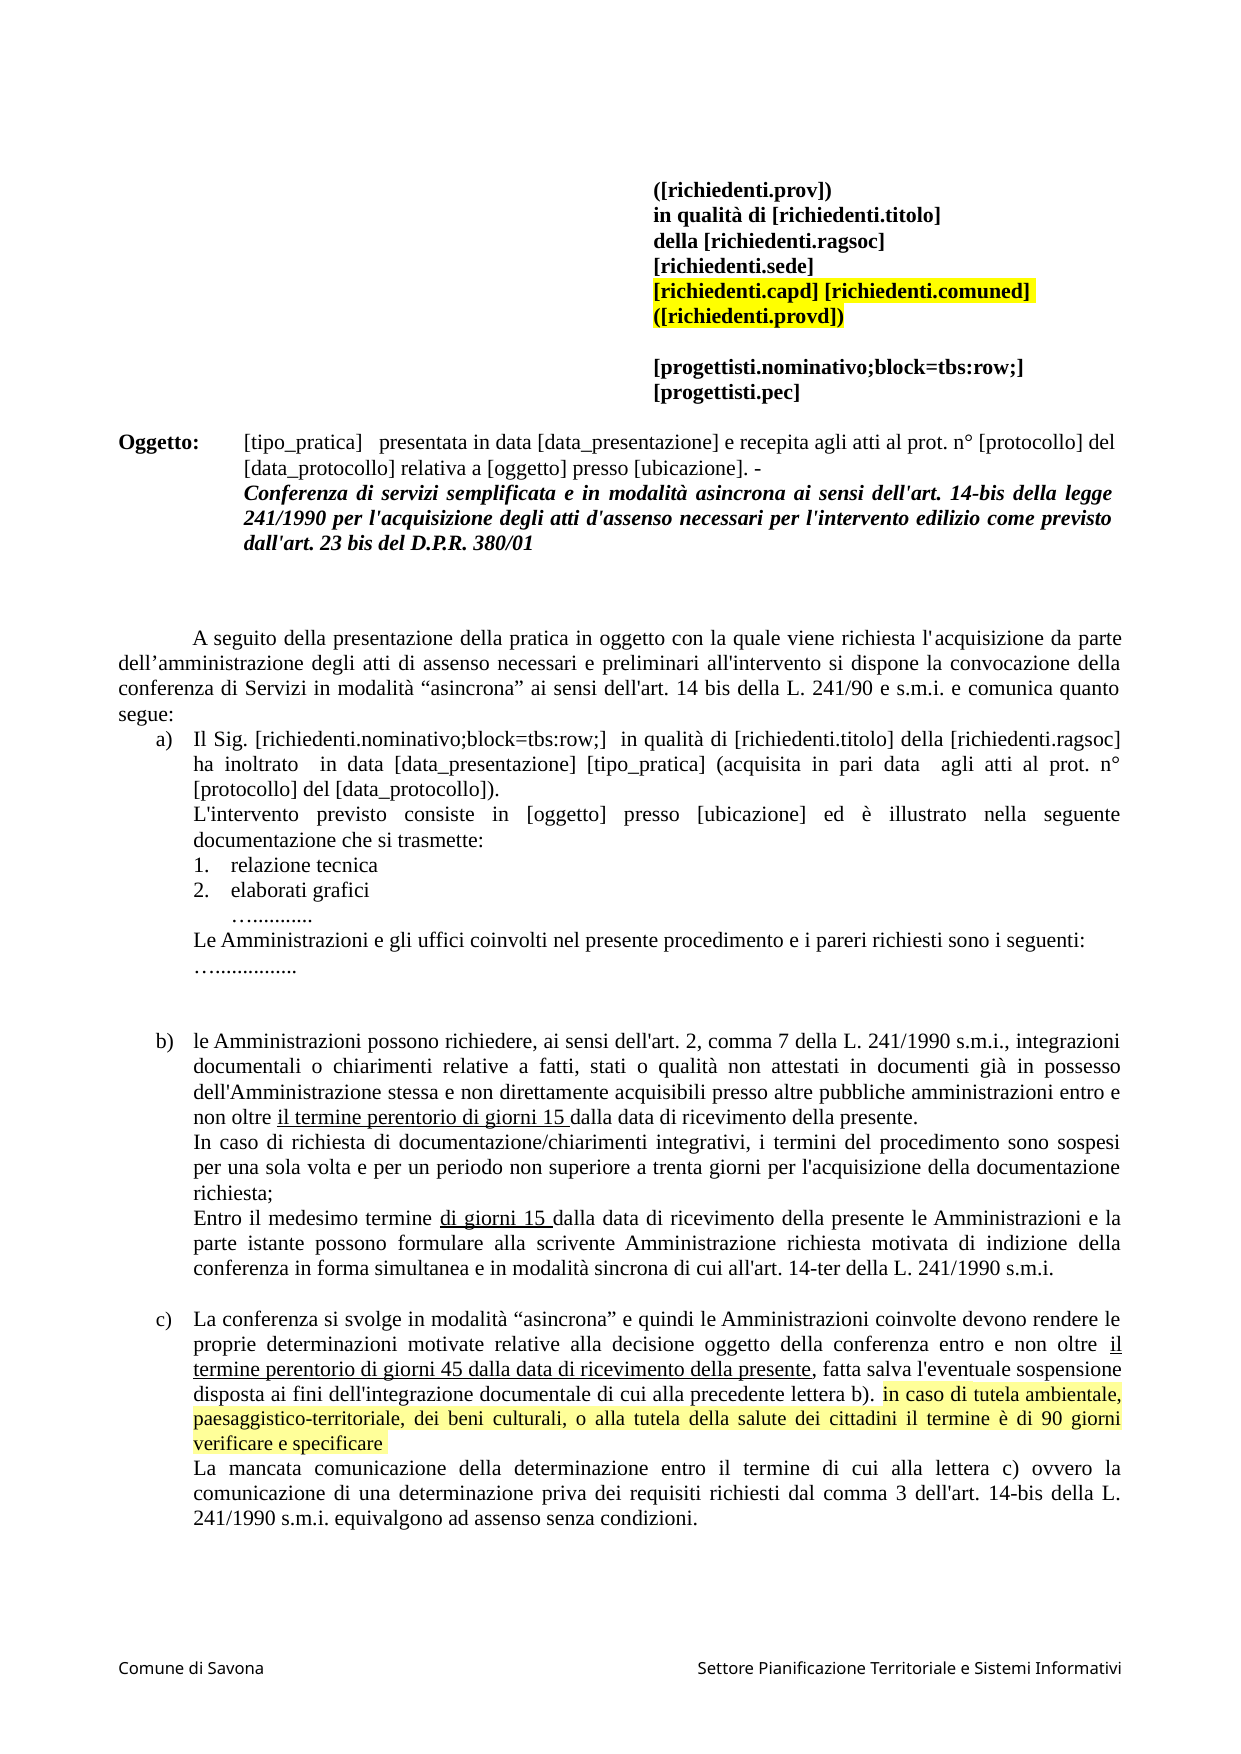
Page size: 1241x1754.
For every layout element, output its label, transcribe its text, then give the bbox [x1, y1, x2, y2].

table_cell [451, 354, 646, 404]
table_header Oggetto: [111, 429, 236, 555]
list le Amministrazioni possono richiedere, ai sensi dell'art. 2, comma 7 della L. 241/1990 s.m.i., integrazioni documentali o chiarimenti relative a fatti, stati o qualità non attestati in documenti già in possesso dell'Amministrazione stessa e non direttamente acquisibili presso altre pubbliche amministrazioni entro e non oltre il termine perentorio di giorni 15 dalla data di ricevimento della presente. [156, 1028, 1122, 1129]
table_cell [451, 177, 646, 354]
list Il Sig. [richiedenti.nominativo;block=tbs:row;] in qualità di [richiedenti.titolo] della [richiedenti.ragsoc] ha inoltrato in data [data_presentazione] [tipo_pratica] (acquisita in pari data agli atti al prot. n° [protocollo] del [data_protocollo]). [156, 726, 1122, 801]
list elaborati grafici [193, 877, 1122, 902]
table_cell [118, 354, 451, 404]
list In caso di richiesta di documentazione/chiarimenti integrativi, i termini del procedimento sono sospesi per una sola volta e per un periodo non superiore a trenta giorni per l'acquisizione della documentazione richiesta; [156, 1129, 1122, 1205]
list …........... [193, 902, 1122, 927]
list Le Amministrazioni e gli uffici coinvolti nel presente procedimento e i pareri richiesti sono i seguenti: [156, 927, 1122, 953]
list Entro il medesimo termine di giorni 15 dalla data di ricevimento della presente le Amministrazioni e la parte istante possono formulare alla scrivente Amministrazione richiesta motivata di indizione della conferenza in forma simultanea e in modalità sincrona di cui all'art. 14-ter della L. 241/1990 s.m.i. [156, 1205, 1122, 1280]
table_header [tipo_pratica] presentata in data [data_presentazione] e recepita agli atti al prot. n° [protocollo] del [data_protocollo] relativa a [oggetto] presso [ubicazione]. - Conferenza di servizi semplificata e in modalità asincrona ai sensi dell'art. 14-bis della legge 241/1990 per l'acquisizione degli atti d'assenso necessari per l'intervento edilizio come previsto dall'art. 23 bis del D.P.R. 380/01 [236, 429, 1123, 555]
list relazione tecnica [193, 852, 1122, 877]
table_cell ([richiedenti.prov]) in qualità di [richiedenti.titolo] della [richiedenti.ragsoc] [richiedenti.sede] [richiedenti.capd] [richiedenti.comuned] ([richiedenti.provd]) [646, 177, 1119, 354]
table_cell [118, 177, 451, 354]
list La mancata comunicazione della determinazione entro il termine di cui alla lettera c) ovvero la comunicazione di una determinazione priva dei requisiti richiesti dal comma 3 dell'art. 14-bis della L. 241/1990 s.m.i. equivalgono ad assenso senza condizioni. [156, 1454, 1122, 1530]
list L'intervento previsto consiste in [oggetto] presso [ubicazione] ed è illustrato nella seguente documentazione che si trasmette: [156, 801, 1122, 852]
list La conferenza si svolge in modalità “asincrona” e quindi le Amministrazioni coinvolte devono rendere le proprie determinazioni motivate relative alla decisione oggetto della conferenza entro e non oltre il termine perentorio di giorni 45 dalla data di ricevimento della presente, fatta salva l'eventuale sospensione disposta ai fini dell'integrazione documentale di cui alla precedente lettera b). in caso di tutela ambientale, paesaggistico-territoriale, dei beni culturali, o alla tutela della salute dei cittadini il termine è di 90 giorni verificare e specificare [156, 1306, 1122, 1454]
text A seguito della presentazione della pratica in oggetto con la quale viene richiesta l'acquisizione da parte dell’amministrazione degli atti di assenso necessari e preliminari all'intervento si dispone la convocazione della conferenza di Servizi in modalità “asincrona” ai sensi dell'art. 14 bis della L. 241/90 e s.m.i. e comunica quanto segue: [118, 625, 1122, 726]
list …............... [156, 953, 1122, 978]
table_cell [progettisti.nominativo;block=tbs:row;] [progettisti.pec] [646, 354, 1119, 404]
